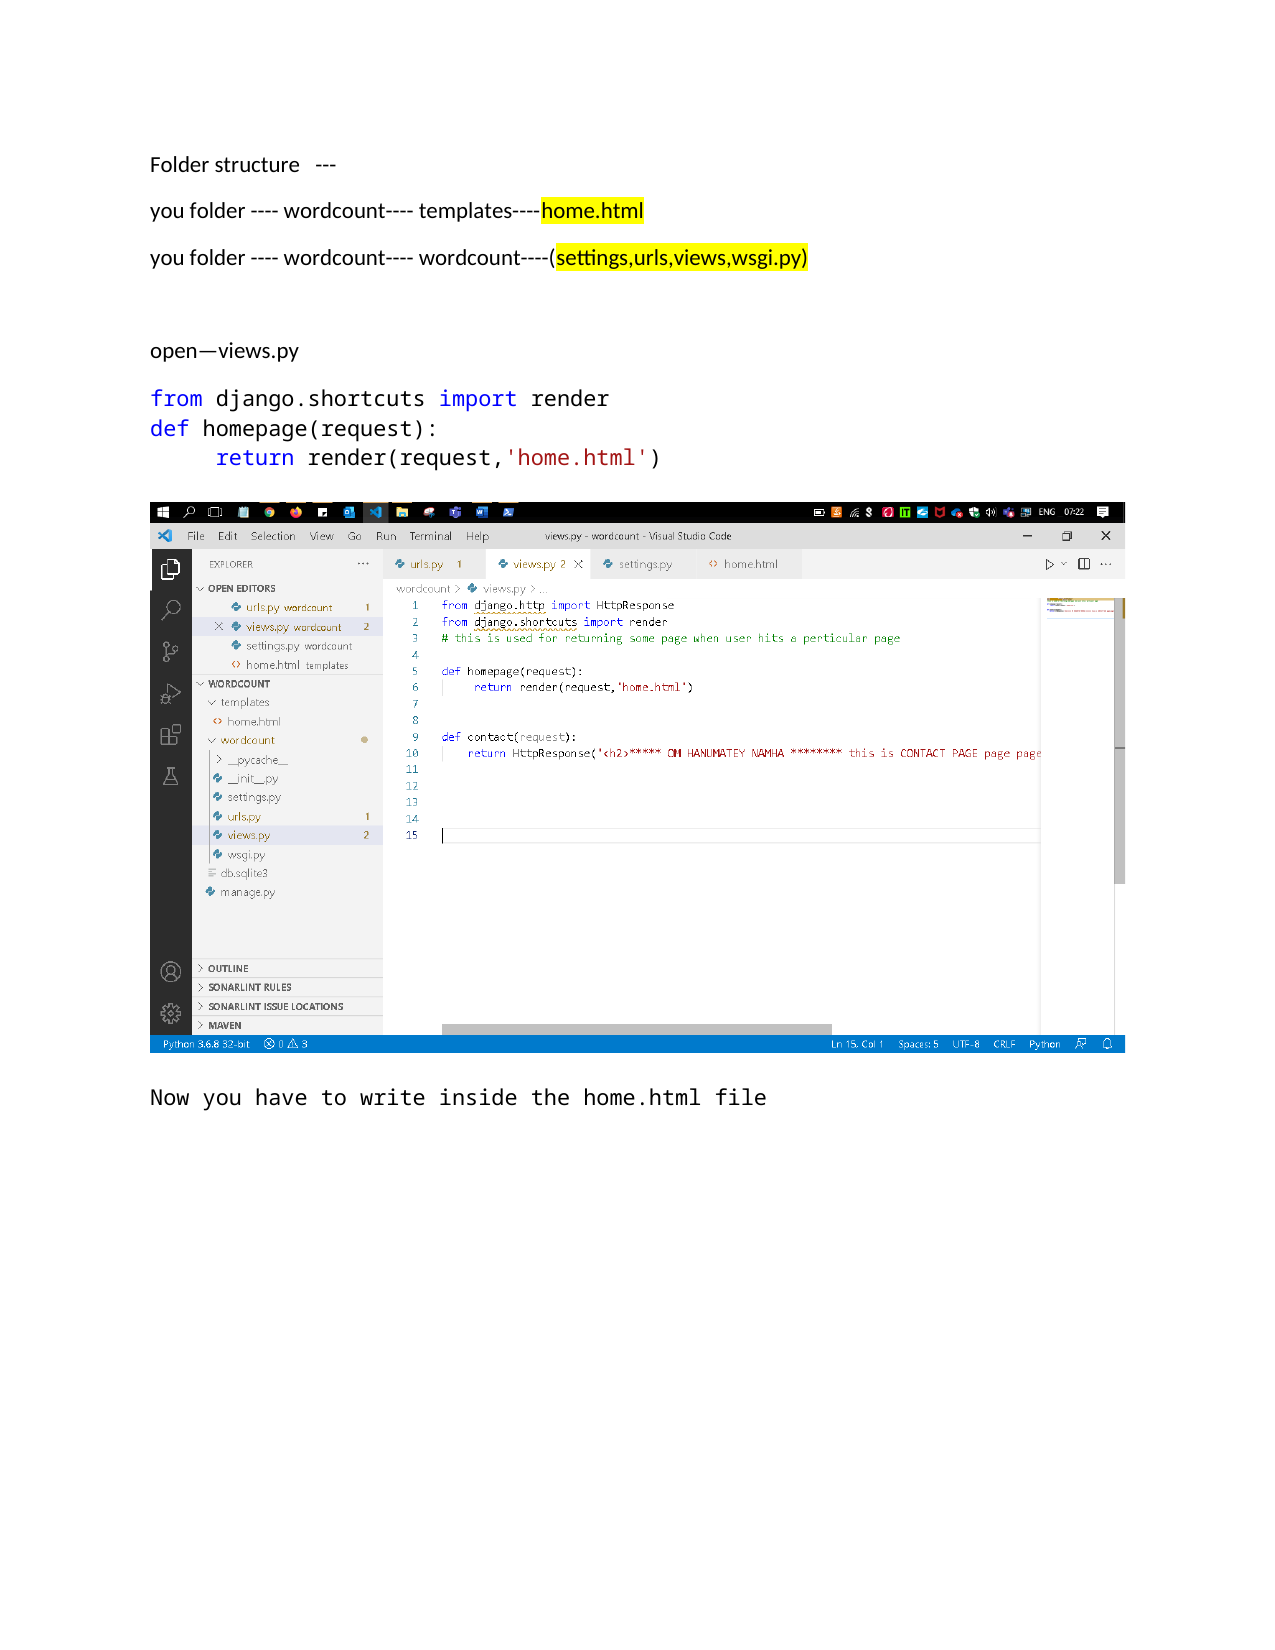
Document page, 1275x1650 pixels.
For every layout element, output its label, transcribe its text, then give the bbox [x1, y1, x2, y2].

text return render(request,'home.html') [150, 442, 1125, 472]
text open—views.py [150, 336, 1125, 364]
text def homepage(request): [150, 413, 1125, 442]
text you folder ---- wordcount---- wordcount----(settings,urls,views,wsgi.py) [150, 243, 1125, 271]
text you folder ---- wordcount---- templates----home.html [150, 197, 1125, 224]
text Folder structure --- [150, 150, 1125, 178]
text Now you have to write inside the home.html file [150, 1082, 1125, 1112]
text from django.shortcuts import render [150, 383, 1125, 413]
